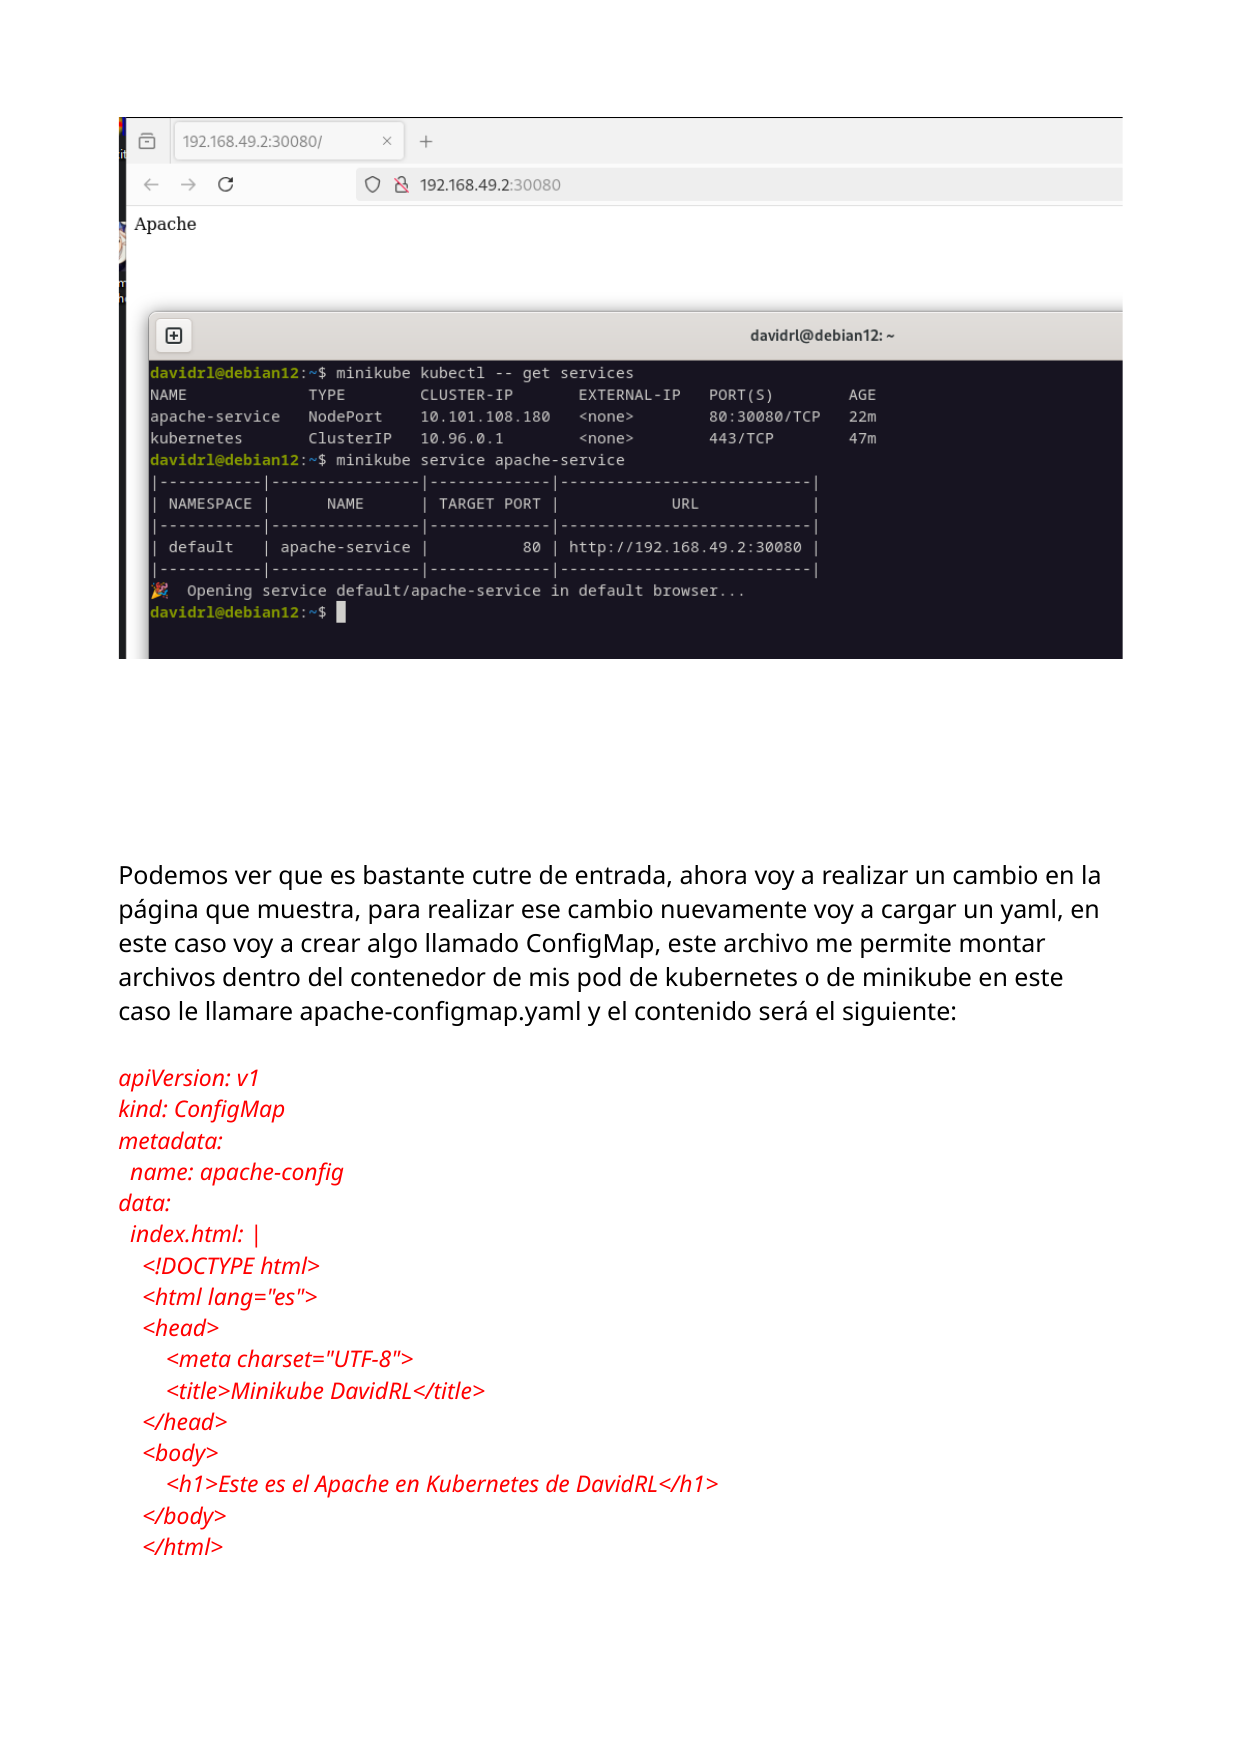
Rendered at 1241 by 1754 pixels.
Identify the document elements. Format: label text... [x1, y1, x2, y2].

text Podemos ver que es bastante cutre de entrada, ahora voy a realizar un cambio en la página que muestra, para realizar ese cambio nuevamente voy a cargar un yaml, en este caso voy a crear algo llamado ConfigMap, este archivo me permite montar archivos dentro del contenedor de mis pod de kubernetes o de minikube en este caso le llamare apache-configmap.yaml y el contenido será el siguiente: [118, 858, 1122, 1028]
text apiVersion: v1 [118, 1062, 1122, 1093]
text metadata: [118, 1124, 1122, 1156]
text data: [118, 1187, 1122, 1218]
text <title>Minikube DavidRL</title> [118, 1374, 1122, 1406]
text name: apache-config [118, 1156, 1122, 1187]
text <head> [118, 1312, 1122, 1343]
text <!DOCTYPE html> [118, 1249, 1122, 1281]
text </body> [118, 1499, 1122, 1531]
text <html lang="es"> [118, 1281, 1122, 1312]
text <body> [118, 1437, 1122, 1468]
text </html> [118, 1531, 1122, 1562]
text index.html: | [118, 1218, 1122, 1249]
text kind: ConfigMap [118, 1093, 1122, 1124]
text <h1>Este es el Apache en Kubernetes de DavidRL</h1> [118, 1468, 1122, 1499]
text </head> [118, 1406, 1122, 1437]
text <meta charset="UTF-8"> [118, 1343, 1122, 1374]
